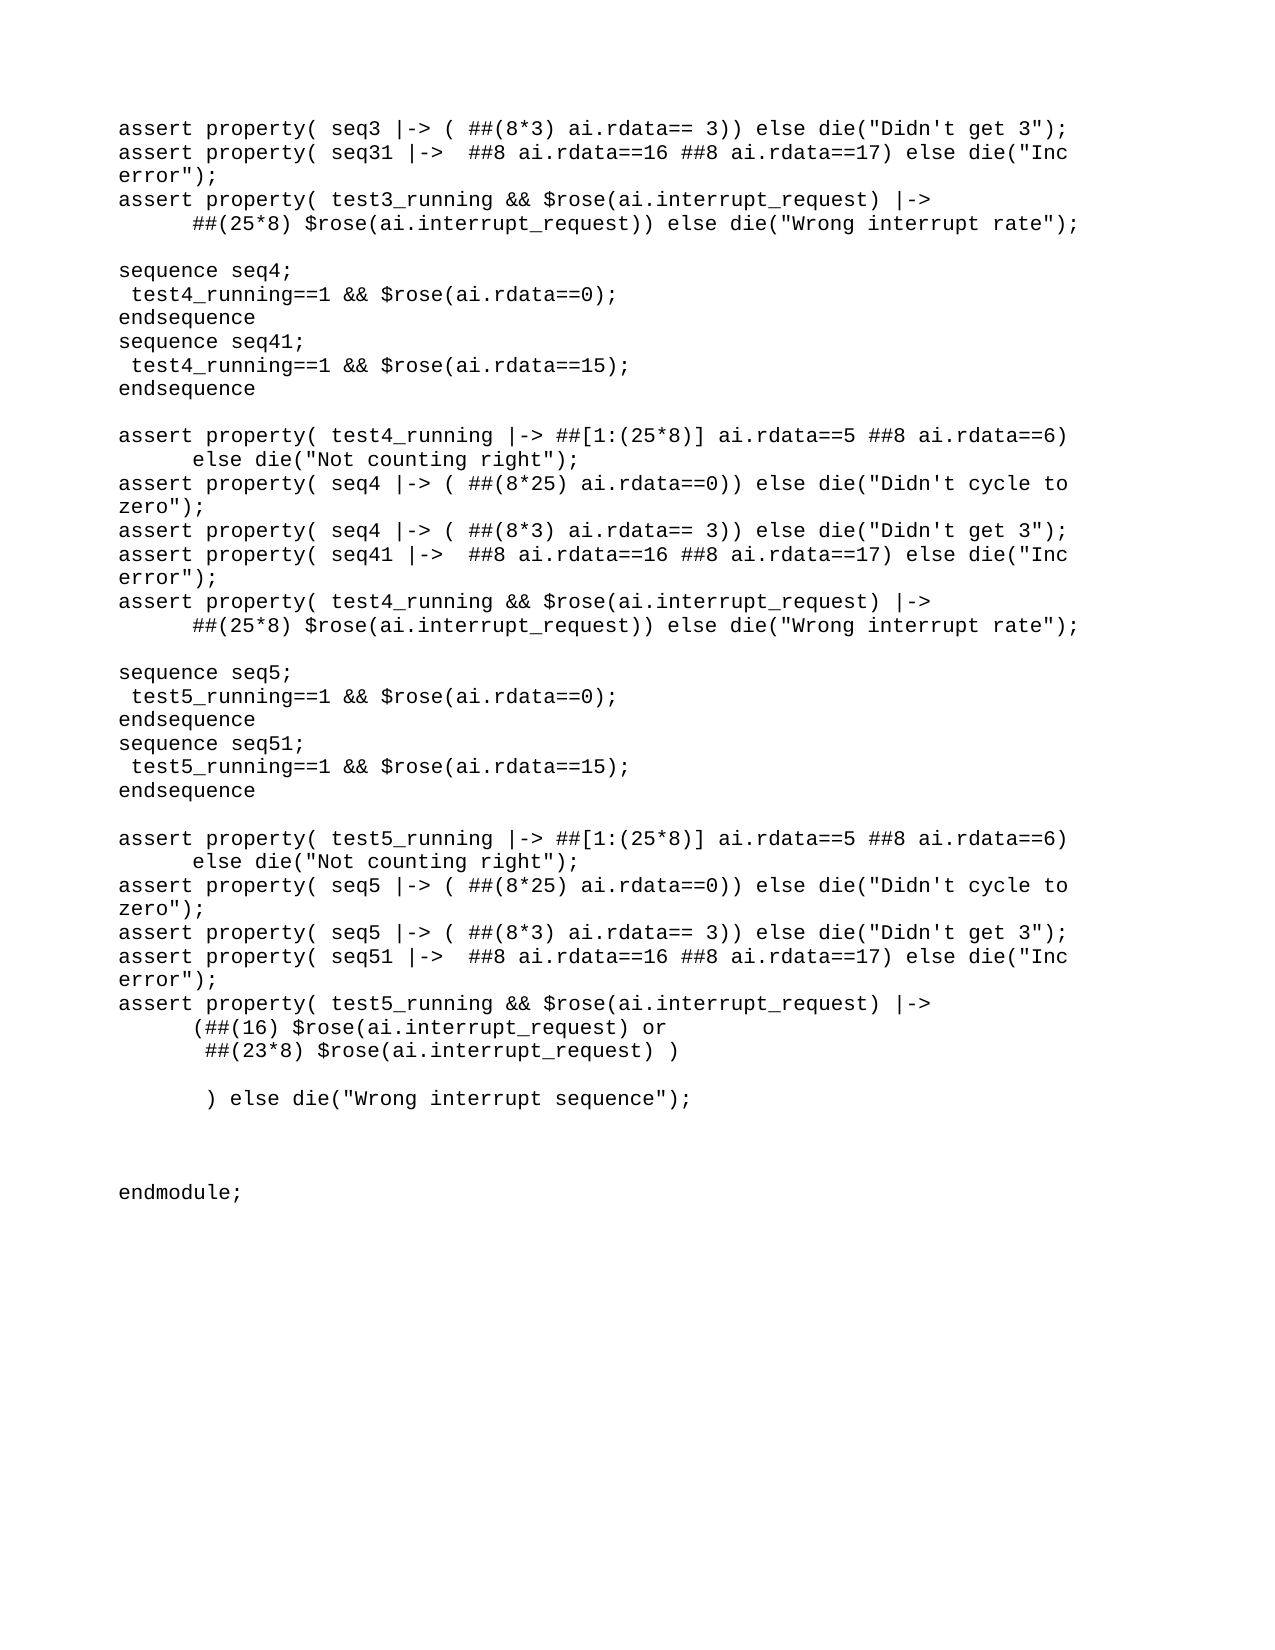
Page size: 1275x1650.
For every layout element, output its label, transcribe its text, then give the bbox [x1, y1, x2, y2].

text endmodule; [118, 1182, 1157, 1206]
text endsequence [118, 709, 1157, 733]
text endsequence [118, 780, 1157, 804]
text (##(16) $rose(ai.interrupt_request) or [118, 1017, 1157, 1040]
text assert property( seq51 |-> ##8 ai.rdata==16 ##8 ai.rdata==17) else die("Inc error"); [118, 946, 1157, 993]
text ##(23*8) $rose(ai.interrupt_request) ) [118, 1040, 1157, 1064]
text sequence seq4; [118, 260, 1157, 284]
text assert property( seq41 |-> ##8 ai.rdata==16 ##8 ai.rdata==17) else die("Inc error"); [118, 544, 1157, 591]
text else die("Not counting right"); [118, 449, 1157, 473]
text assert property( test5_running && $rose(ai.interrupt_request) |-> [118, 993, 1157, 1017]
text assert property( seq5 |-> ( ##(8*25) ai.rdata==0)) else die("Didn't cycle to zero"); [118, 875, 1157, 922]
text assert property( seq31 |-> ##8 ai.rdata==16 ##8 ai.rdata==17) else die("Inc error"); [118, 142, 1157, 189]
text assert property( seq3 |-> ( ##(8*3) ai.rdata== 3)) else die("Didn't get 3"); [118, 118, 1157, 142]
text sequence seq51; [118, 733, 1157, 757]
text assert property( test4_running && $rose(ai.interrupt_request) |-> [118, 591, 1157, 615]
text test4_running==1 && $rose(ai.rdata==15); [118, 354, 1157, 378]
text test4_running==1 && $rose(ai.rdata==0); [118, 284, 1157, 307]
text endsequence [118, 307, 1157, 331]
text assert property( test3_running && $rose(ai.interrupt_request) |-> [118, 189, 1157, 213]
text assert property( seq5 |-> ( ##(8*3) ai.rdata== 3)) else die("Didn't get 3"); [118, 922, 1157, 946]
text ##(25*8) $rose(ai.interrupt_request)) else die("Wrong interrupt rate"); [118, 213, 1157, 236]
text ) else die("Wrong interrupt sequence"); [118, 1088, 1157, 1111]
text sequence seq41; [118, 331, 1157, 354]
text assert property( seq4 |-> ( ##(8*3) ai.rdata== 3)) else die("Didn't get 3"); [118, 520, 1157, 544]
text test5_running==1 && $rose(ai.rdata==0); [118, 686, 1157, 709]
text assert property( test5_running |-> ##[1:(25*8)] ai.rdata==5 ##8 ai.rdata==6) [118, 827, 1157, 851]
text test5_running==1 && $rose(ai.rdata==15); [118, 757, 1157, 780]
text ##(25*8) $rose(ai.interrupt_request)) else die("Wrong interrupt rate"); [118, 615, 1157, 638]
text assert property( seq4 |-> ( ##(8*25) ai.rdata==0)) else die("Didn't cycle to zero"); [118, 473, 1157, 520]
text sequence seq5; [118, 662, 1157, 686]
text else die("Not counting right"); [118, 851, 1157, 875]
text endsequence [118, 378, 1157, 402]
text assert property( test4_running |-> ##[1:(25*8)] ai.rdata==5 ##8 ai.rdata==6) [118, 426, 1157, 449]
